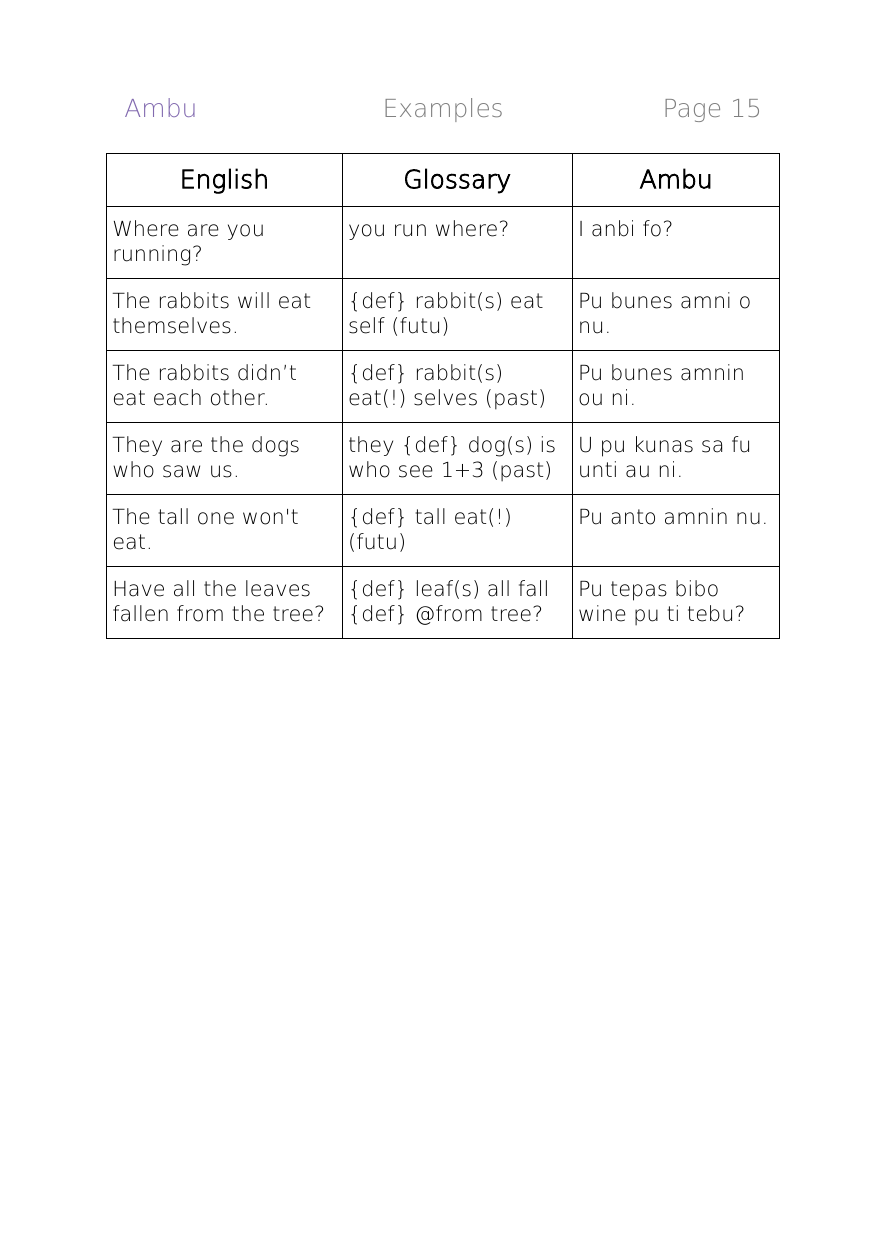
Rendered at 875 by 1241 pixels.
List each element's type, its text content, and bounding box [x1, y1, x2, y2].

table_cell The rabbits didn’t eat each other. [107, 351, 342, 422]
table_cell They are the dogs who saw us. [107, 423, 342, 494]
table_header Glossary [343, 154, 572, 206]
table_cell I anbi fo? [573, 207, 779, 278]
table_cell {def} rabbit(s) eat self (futu) [343, 279, 572, 350]
table_header English [107, 154, 342, 206]
table_cell {def} leaf(s) all fall {def} @from tree? [343, 567, 572, 638]
table_cell The rabbits will eat themselves. [107, 279, 342, 350]
table_header Ambu [573, 154, 779, 206]
table_cell Where are you running? [107, 207, 342, 278]
table_cell The tall one won't eat. [107, 495, 342, 566]
table_cell Pu tepas bibo wine pu ti tebu? [573, 567, 779, 638]
table_cell Pu bunes amni o nu. [573, 279, 779, 350]
table_cell Have all the leaves fallen from the tree? [107, 567, 342, 638]
table_cell Pu bunes amnin ou ni. [573, 351, 779, 422]
table_cell they {def} dog(s) is who see 1+3 (past) [343, 423, 572, 494]
table_cell you run where? [343, 207, 572, 278]
table_cell {def} rabbit(s) eat(!) selves (past) [343, 351, 572, 422]
table_cell {def} tall eat(!) (futu) [343, 495, 572, 566]
table_cell Pu anto amnin nu. [573, 495, 779, 566]
table_cell U pu kunas sa fu unti au ni. [573, 423, 779, 494]
